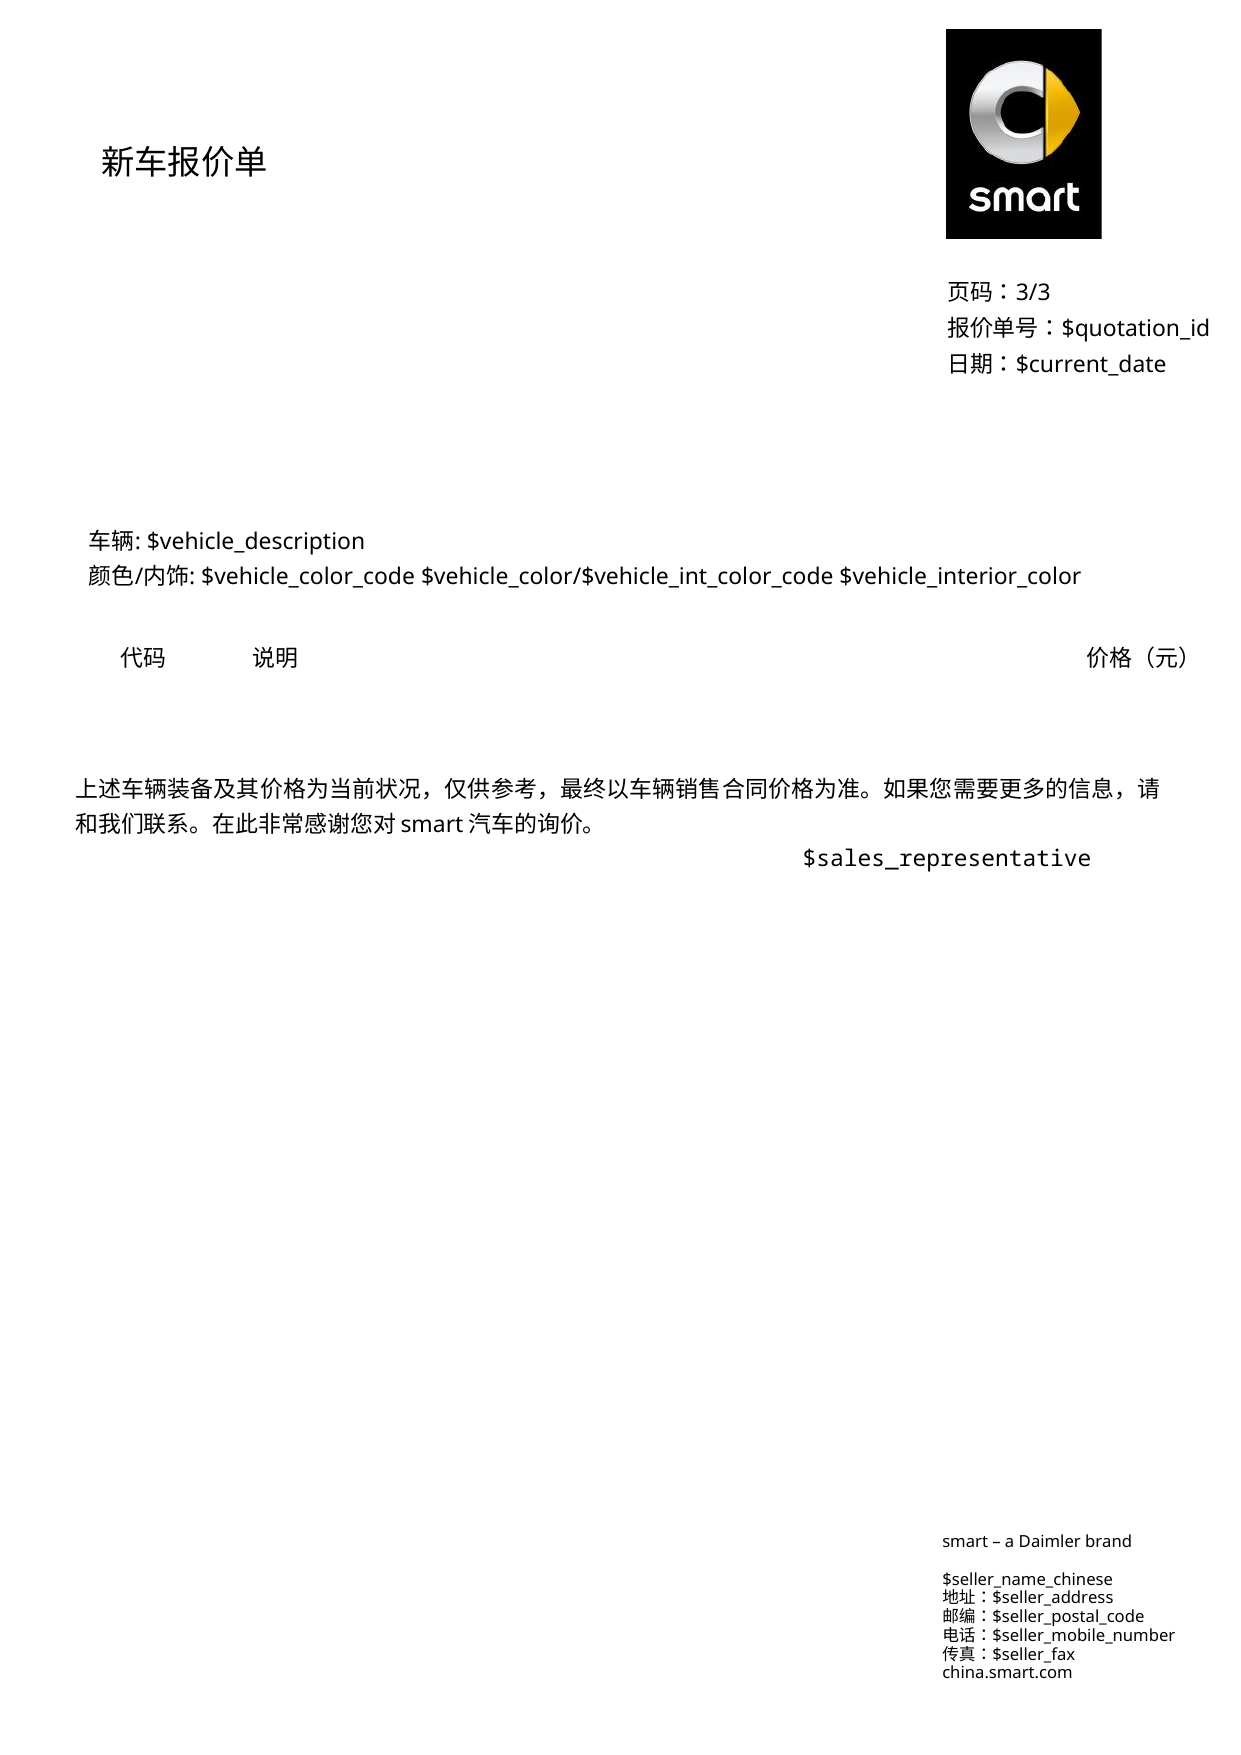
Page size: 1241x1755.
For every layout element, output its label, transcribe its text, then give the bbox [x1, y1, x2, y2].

table_header $sales_representative [791, 842, 1165, 875]
table_header [75, 842, 791, 875]
text 上述车辆装备及其价格为当前状况，仅供参考，最终以车辆销售合同价格为准。如果您需要更多的信息，请和我们联系。在此非常感谢您对smart汽车的询价。 [75, 771, 1165, 840]
